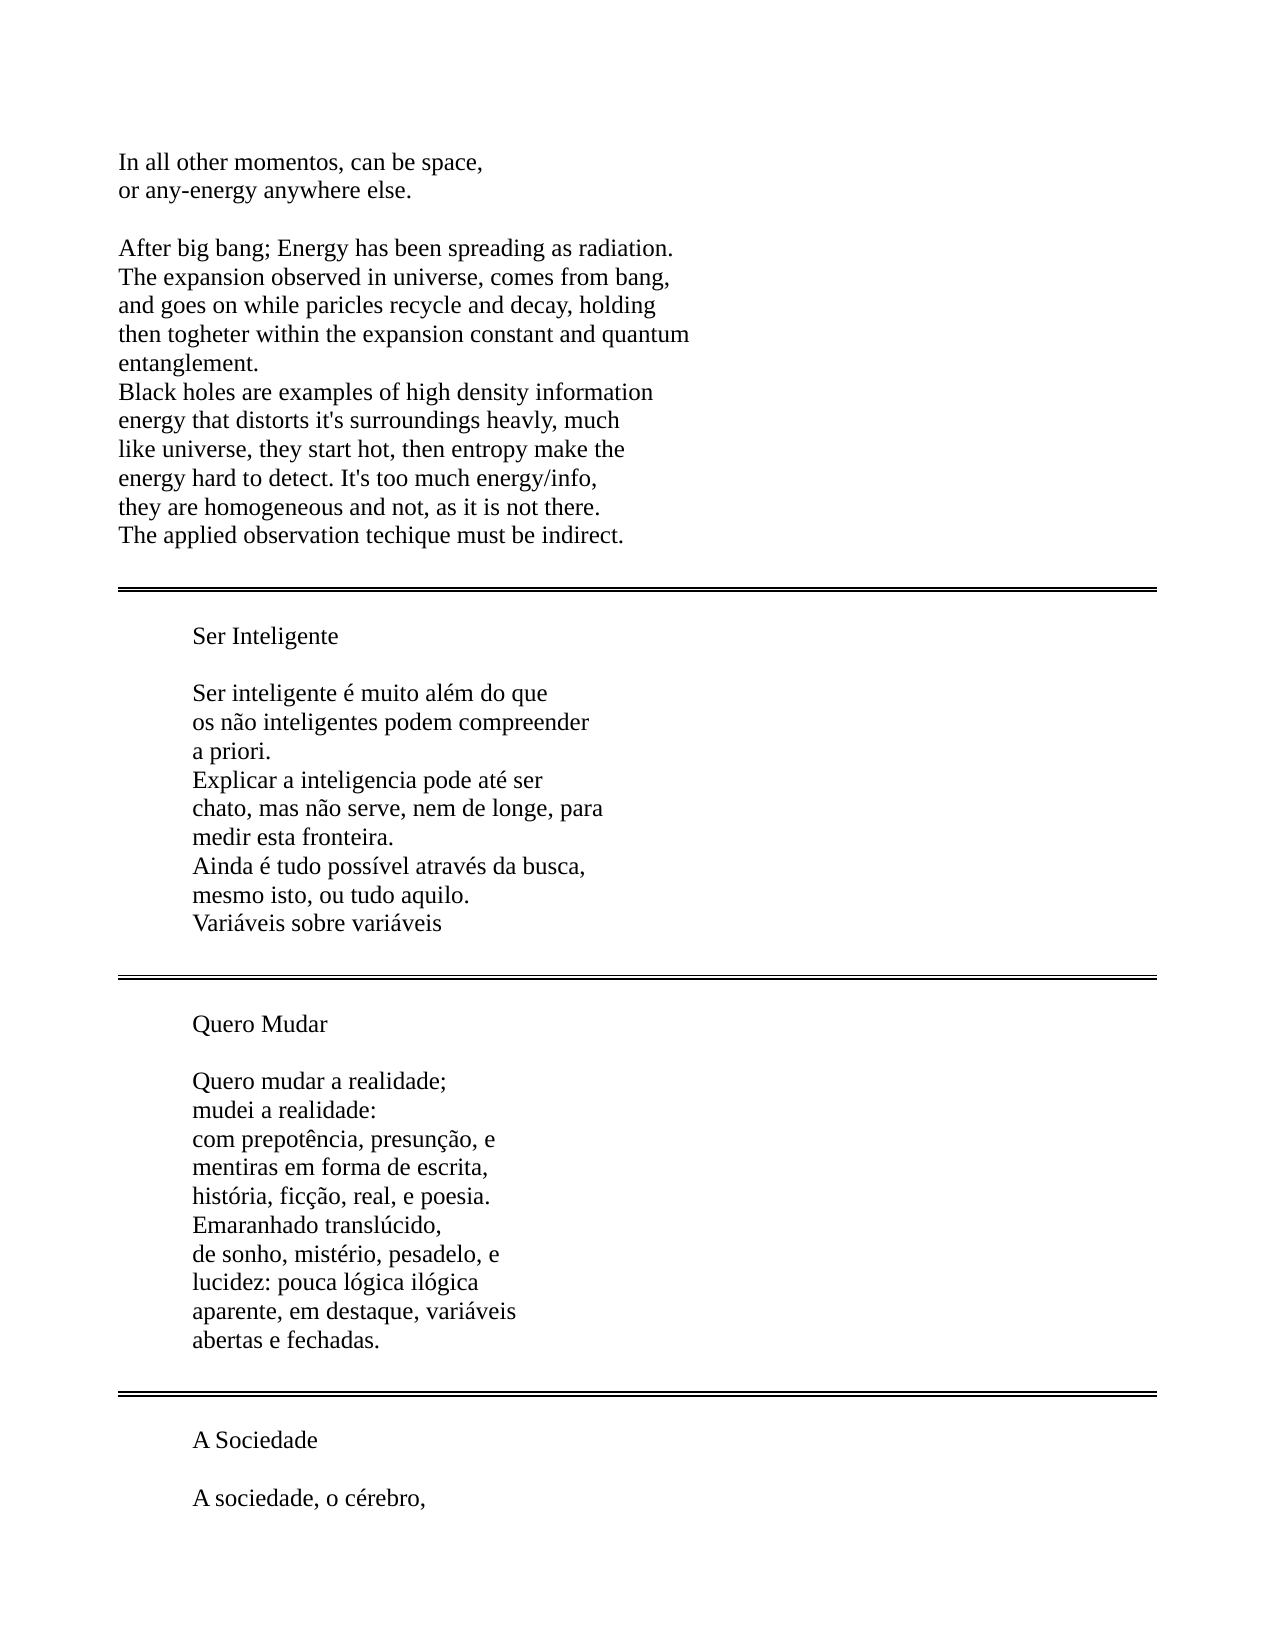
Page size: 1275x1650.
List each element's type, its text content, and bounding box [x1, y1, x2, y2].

text In all other momentos, can be space, [118, 147, 1157, 176]
text Emaranhado translúcido, [118, 1210, 1157, 1239]
text aparente, em destaque, variáveis [118, 1296, 1157, 1325]
text Ser inteligente é muito além do que [118, 678, 1157, 707]
text The expansion observed in universe, comes from bang, [118, 262, 1157, 291]
text Quero Mudar [118, 1009, 1157, 1037]
text os não inteligentes podem compreender [118, 707, 1157, 736]
text mudei a realidade: [118, 1095, 1157, 1124]
text Black holes are examples of high density information [118, 377, 1157, 406]
text they are homogeneous and not, as it is not there. [118, 492, 1157, 521]
text A Sociedade [118, 1425, 1157, 1454]
text or any-energy anywhere else. [118, 176, 1157, 204]
text mentiras em forma de escrita, [118, 1152, 1157, 1181]
text energy hard to detect. It's too much energy/info, [118, 463, 1157, 492]
text like universe, they start hot, then entropy make the [118, 434, 1157, 463]
text abertas e fechadas. [118, 1325, 1157, 1354]
text Explicar a inteligencia pode até ser [118, 765, 1157, 793]
text energy that distorts it's surroundings heavly, much [118, 406, 1157, 434]
text Quero mudar a realidade; [118, 1066, 1157, 1095]
text de sonho, mistério, pesadelo, e [118, 1239, 1157, 1267]
text história, ficção, real, e poesia. [118, 1181, 1157, 1210]
text After big bang; Energy has been spreading as radiation. [118, 233, 1157, 262]
text Ainda é tudo possível através da busca, [118, 851, 1157, 880]
text entanglement. [118, 348, 1157, 377]
text lucidez: pouca lógica ilógica [118, 1267, 1157, 1296]
text com prepotência, presunção, e [118, 1124, 1157, 1152]
text then togheter within the expansion constant and quantum [118, 319, 1157, 348]
text The applied observation techique must be indirect. [118, 521, 1157, 549]
text a priori. [118, 736, 1157, 765]
text Variáveis sobre variáveis [118, 908, 1157, 937]
text medir esta fronteira. [118, 822, 1157, 851]
text A sociedade, o cérebro, [118, 1483, 1157, 1512]
text mesmo isto, ou tudo aquilo. [118, 880, 1157, 908]
text chato, mas não serve, nem de longe, para [118, 793, 1157, 822]
text and goes on while paricles recycle and decay, holding [118, 291, 1157, 319]
text Ser Inteligente [118, 621, 1157, 650]
